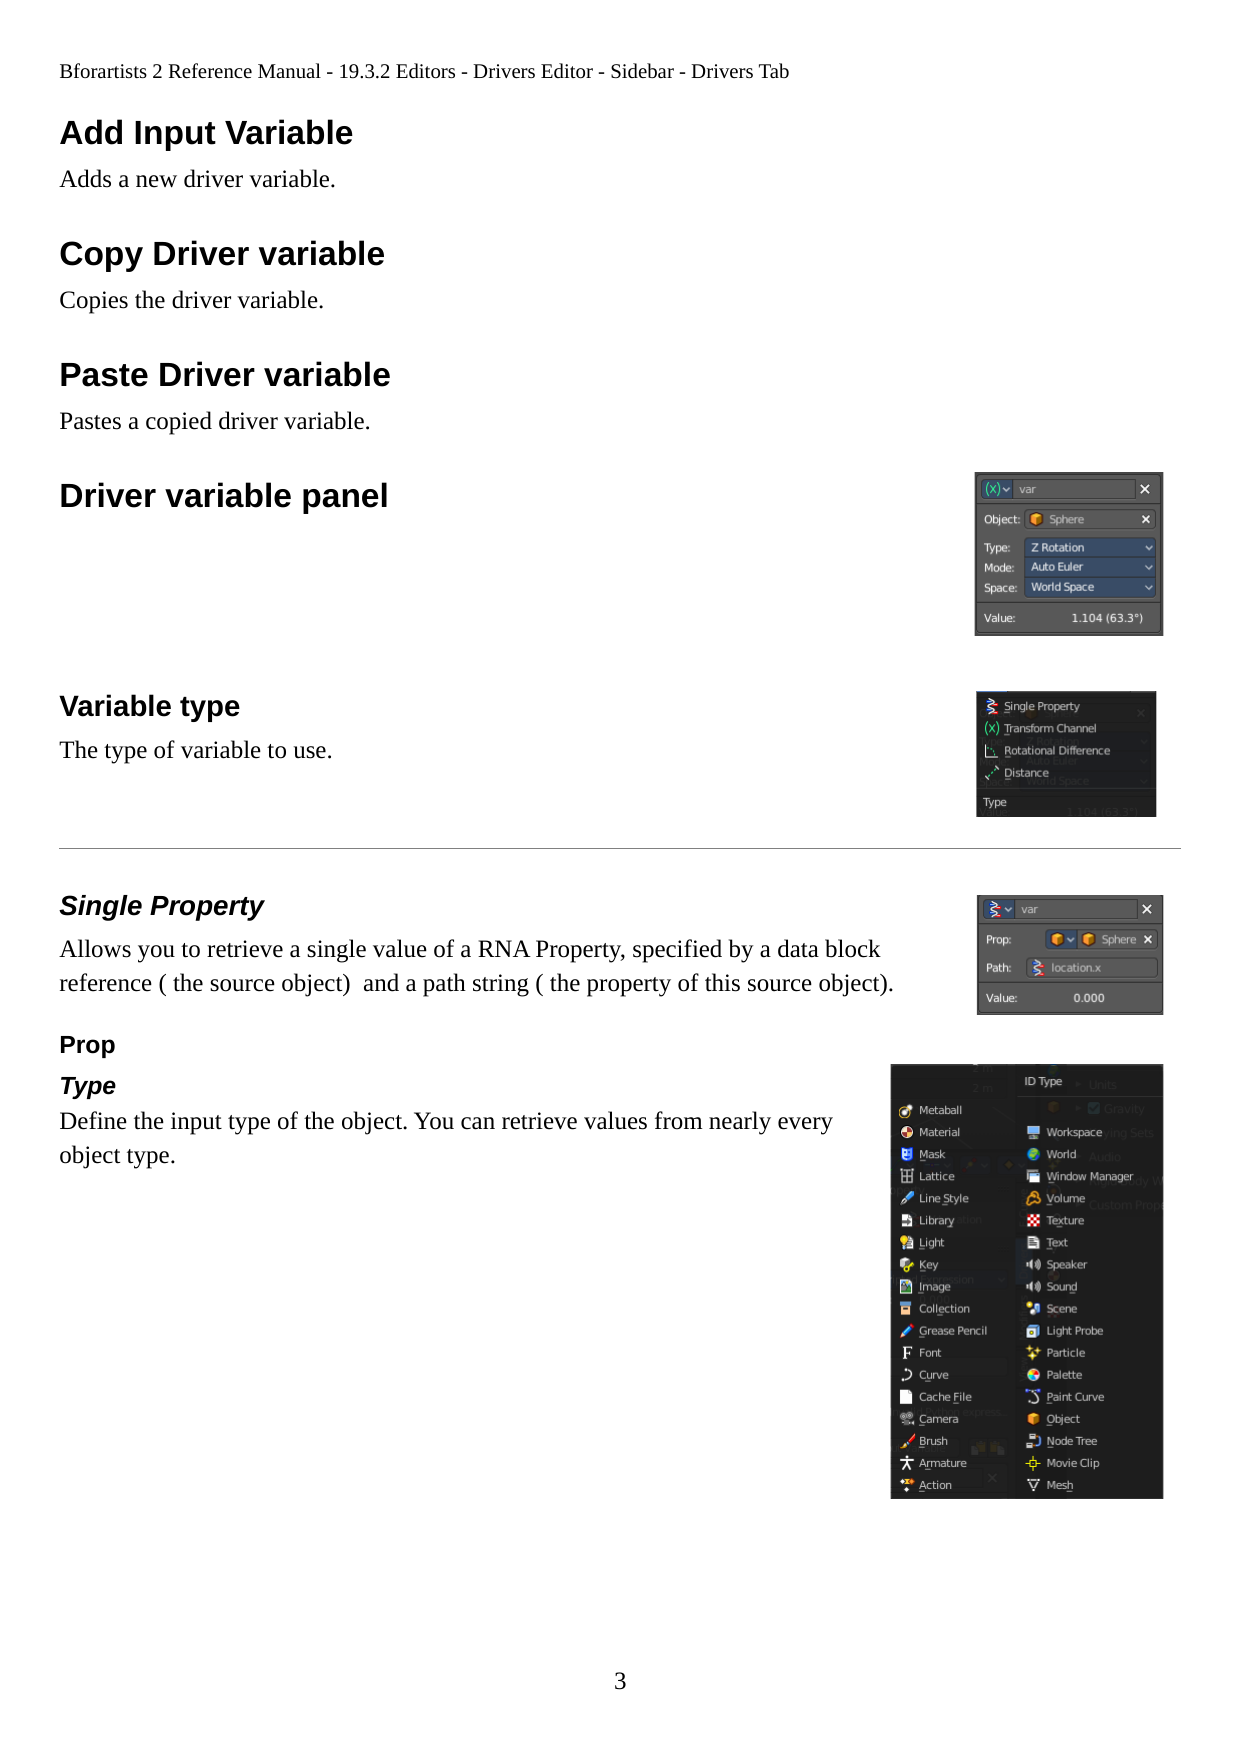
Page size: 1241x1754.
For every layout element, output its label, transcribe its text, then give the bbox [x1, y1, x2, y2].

text Copies the driver variable. [59, 285, 1181, 313]
text The type of variable to use. [59, 735, 976, 764]
text Define the input type of the object. You can retrieve values from nearly every object type. [59, 1106, 890, 1169]
subtitle [1164, 476, 1181, 514]
subtitle Single Property [59, 890, 1181, 922]
subtitle Prop [59, 1030, 1181, 1059]
subtitle Copy Driver variable [59, 234, 1181, 272]
subtitle Add Input Variable [59, 113, 1181, 151]
picture [976, 895, 1164, 1015]
text Pastes a copied driver variable. [59, 406, 1181, 434]
subtitle Type [59, 1071, 890, 1100]
text Allows you to retrieve a single value of a RNA Property, specified by a data block reference ( the source object) and a path string ( the property of this source object). [59, 934, 976, 997]
subtitle Driver variable panel [59, 476, 974, 514]
picture [976, 691, 1157, 817]
subtitle [1164, 1071, 1181, 1100]
picture [974, 472, 1164, 636]
subtitle Paste Driver variable [59, 355, 1181, 393]
text Adds a new driver variable. [59, 164, 1181, 192]
text [1157, 735, 1181, 764]
subtitle Variable type [59, 689, 1181, 722]
picture [890, 1064, 1164, 1499]
